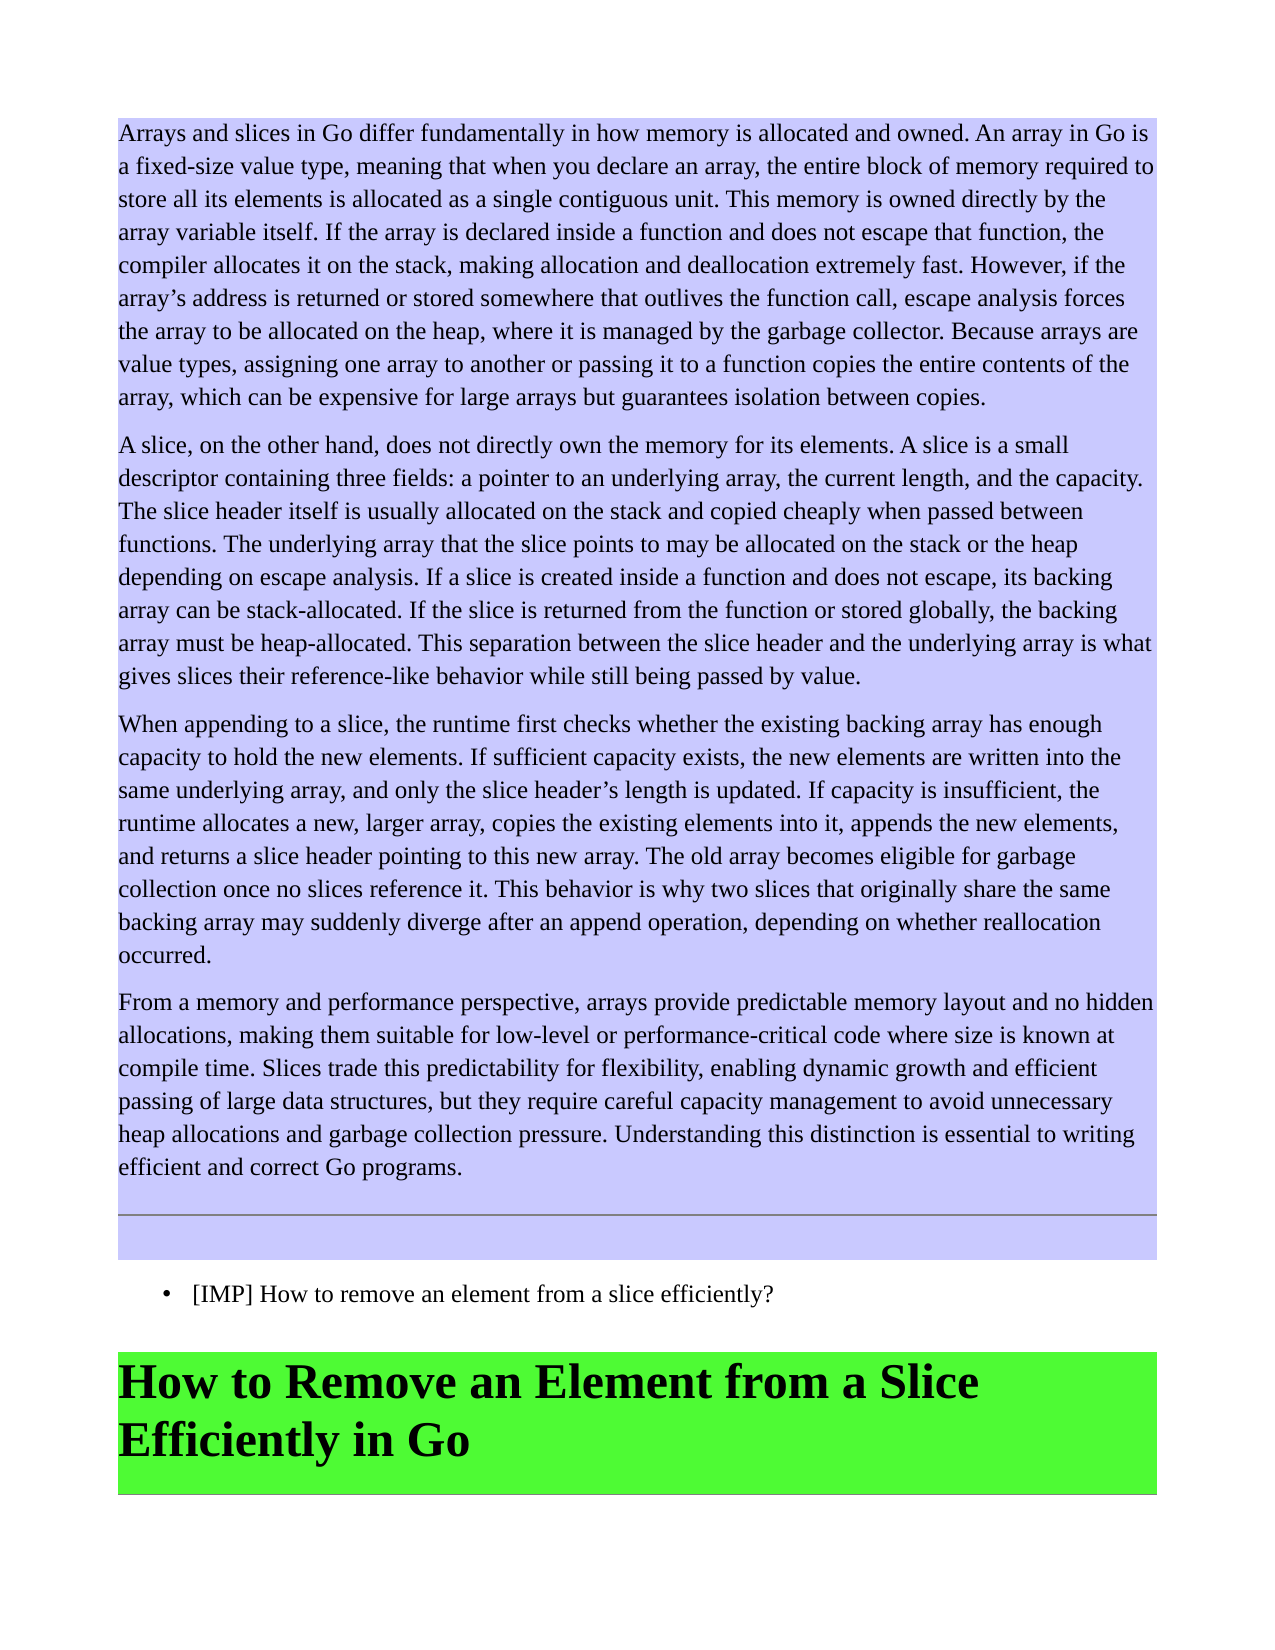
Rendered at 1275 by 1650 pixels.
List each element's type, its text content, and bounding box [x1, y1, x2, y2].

list [IMP] How to remove an element from a slice efficiently? [162, 1279, 1157, 1308]
subtitle How to Remove an Element from a Slice Efficiently in Go [118, 1352, 1157, 1467]
text Arrays and slices in Go differ fundamentally in how memory is allocated and owned. An array in Go is a fixed-size value type, meaning that when you declare an array, the entire block of memory required to store all its elements is allocated as a single contiguous unit. This memory is owned directly by the array variable itself. If the array is declared inside a function and does not escape that function, the compiler allocates it on the stack, making allocation and deallocation extremely fast. However, if the array’s address is returned or stored somewhere that outlives the function call, escape analysis forces the array to be allocated on the heap, where it is managed by the garbage collector. Because arrays are value types, assigning one array to another or passing it to a function copies the entire contents of the array, which can be expensive for large arrays but guarantees isolation between copies. [118, 118, 1157, 411]
text From a memory and performance perspective, arrays provide predictable memory layout and no hidden allocations, making them suitable for low-level or performance-critical code where size is known at compile time. Slices trade this predictability for flexibility, enabling dynamic growth and efficient passing of large data structures, but they require careful capacity management to avoid unnecessary heap allocations and garbage collection pressure. Understanding this distinction is essential to writing efficient and correct Go programs. [118, 987, 1157, 1181]
text A slice, on the other hand, does not directly own the memory for its elements. A slice is a small descriptor containing three fields: a pointer to an underlying array, the current length, and the capacity. The slice header itself is usually allocated on the stack and copied cheaply when passed between functions. The underlying array that the slice points to may be allocated on the stack or the heap depending on escape analysis. If a slice is created inside a function and does not escape, its backing array can be stack-allocated. If the slice is returned from the function or stored globally, the backing array must be heap-allocated. This separation between the slice header and the underlying array is what gives slices their reference-like behavior while still being passed by value. [118, 430, 1157, 690]
text When appending to a slice, the runtime first checks whether the existing backing array has enough capacity to hold the new elements. If sufficient capacity exists, the new elements are written into the same underlying array, and only the slice header’s length is updated. If capacity is insufficient, the runtime allocates a new, larger array, copies the existing elements into it, appends the new elements, and returns a slice header pointing to this new array. The old array becomes eligible for garbage collection once no slices reference it. This behavior is why two slices that originally share the same backing array may suddenly diverge after an append operation, depending on whether reallocation occurred. [118, 709, 1157, 968]
